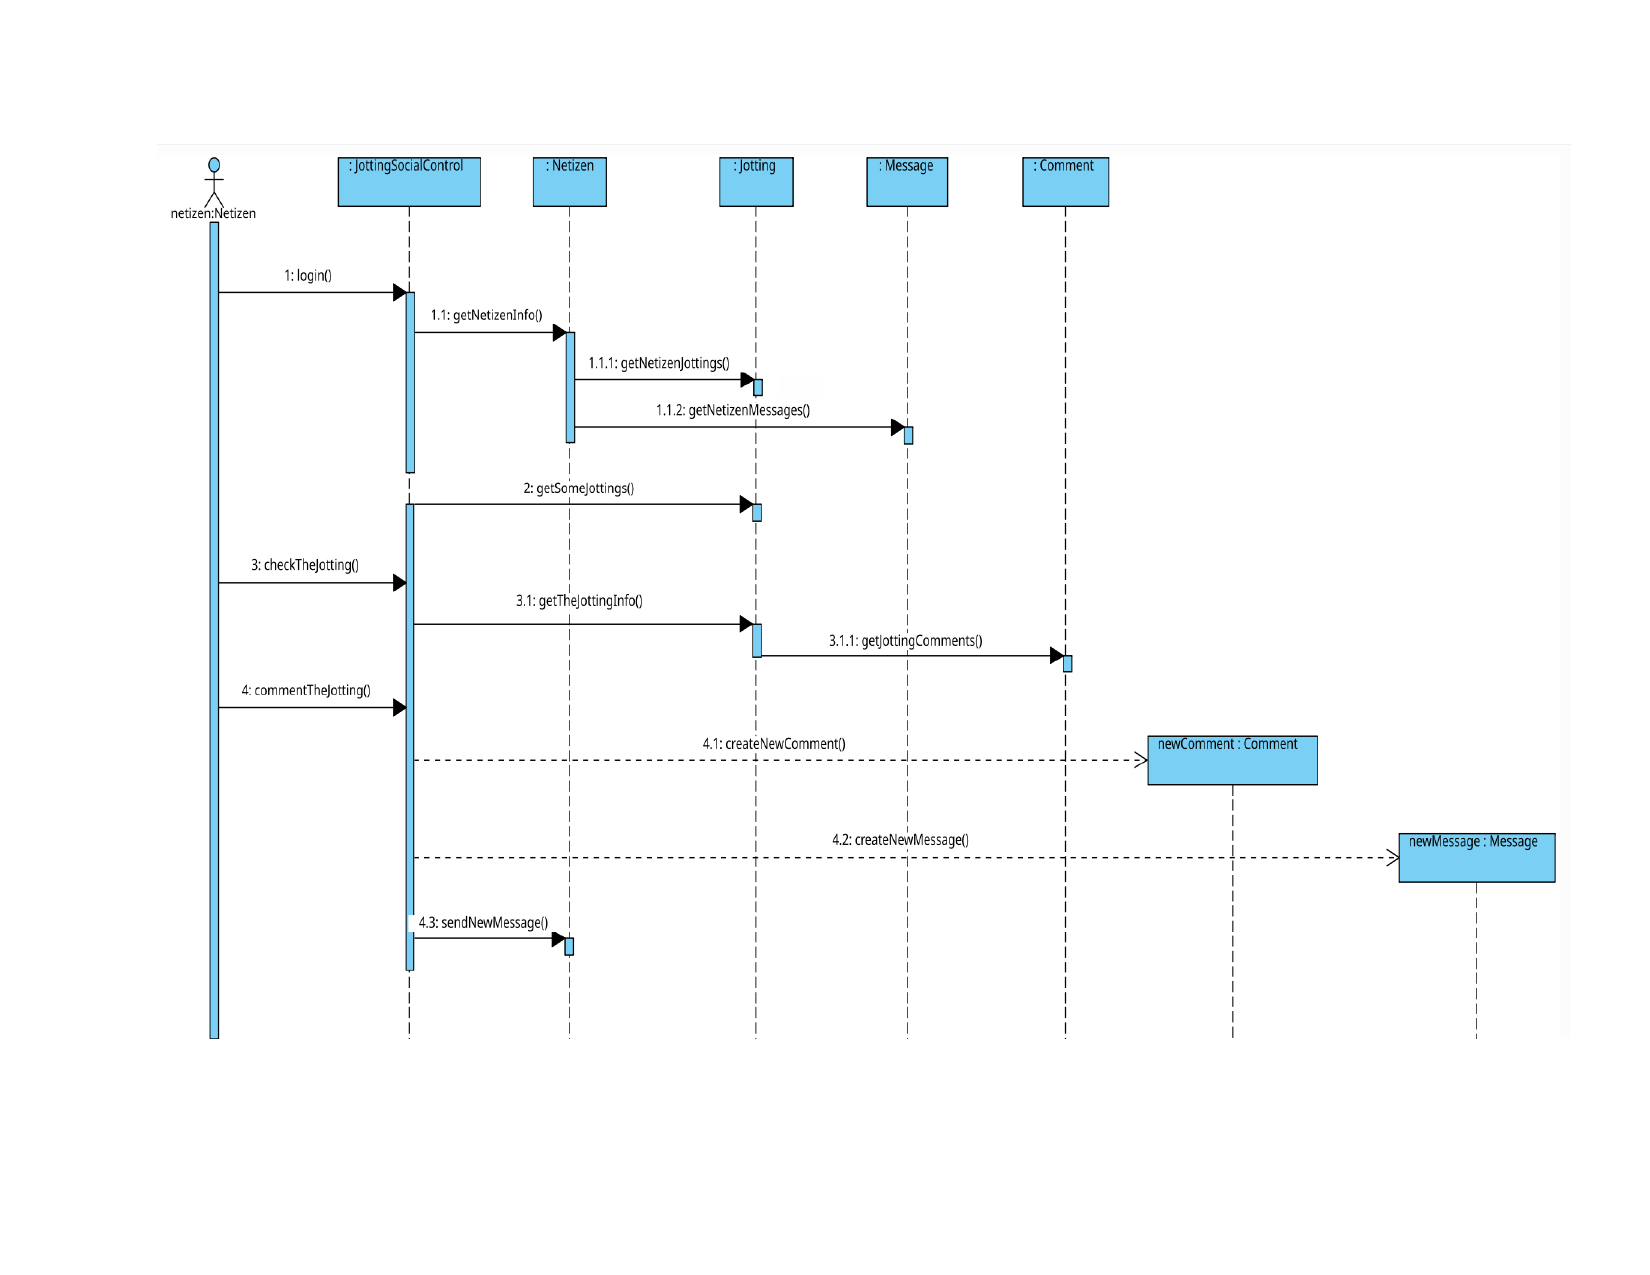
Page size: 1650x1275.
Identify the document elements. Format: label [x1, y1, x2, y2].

picture [157, 144, 1572, 1039]
